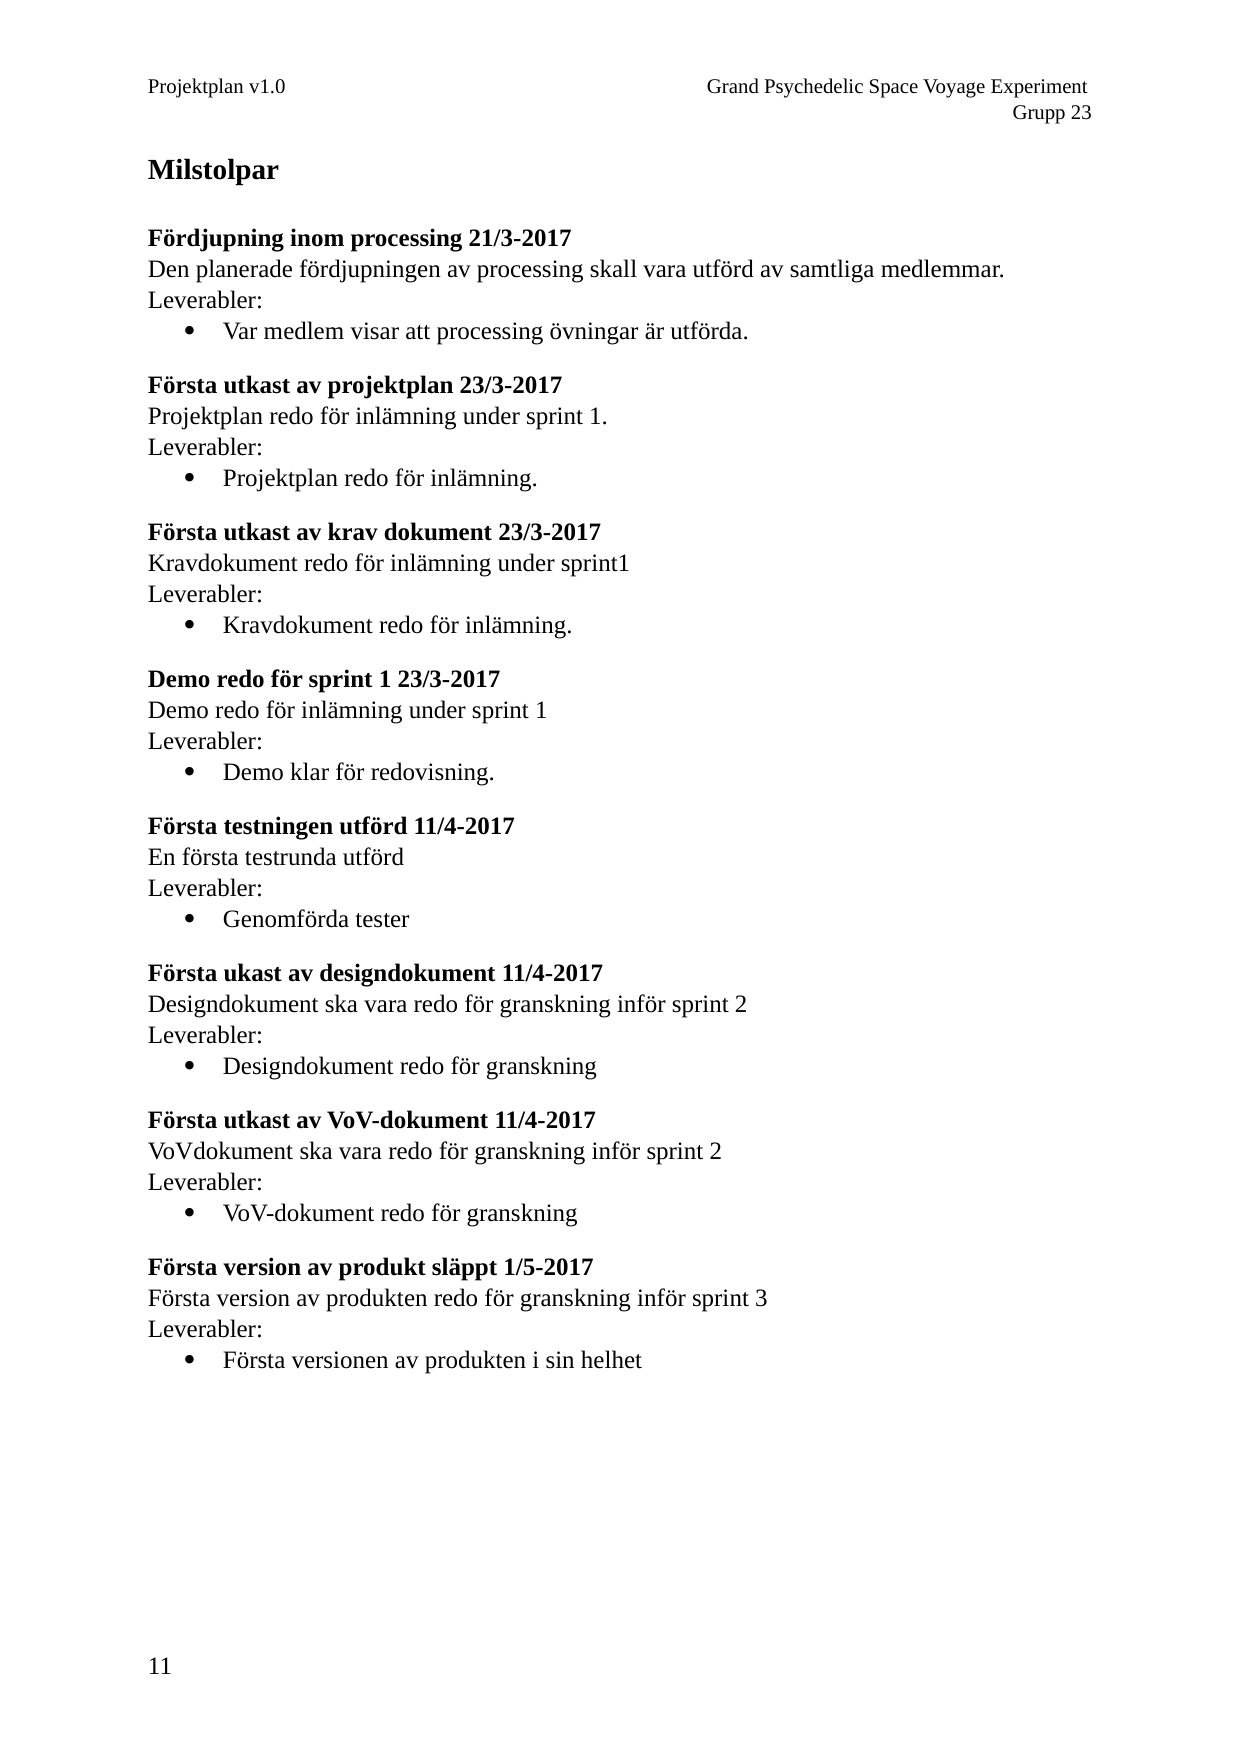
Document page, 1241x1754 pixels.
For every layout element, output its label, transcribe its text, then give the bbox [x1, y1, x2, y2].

list Kravdokument redo för inlämning. [185, 610, 1093, 639]
text Leverabler: [148, 873, 1093, 902]
text Leverabler: [148, 579, 1093, 608]
subtitle Första utkast av projektplan 23/3-2017 [148, 370, 1093, 399]
list Projektplan redo för inlämning. [185, 463, 1093, 492]
subtitle Fördjupning inom processing 21/3-2017 [148, 223, 1093, 252]
text Första version av produkt släppt 1/5-2017 [148, 1252, 1093, 1281]
list Demo klar för redovisning. [185, 757, 1093, 786]
list Designdokument redo för granskning [185, 1051, 1093, 1080]
list Var medlem visar att processing övningar är utförda. [185, 316, 1093, 345]
text Leverabler: [148, 1167, 1093, 1196]
text Demo redo för sprint 1 23/3-2017 [148, 664, 1093, 693]
text Den planerade fördjupningen av processing skall vara utförd av samtliga medlemmar. [148, 254, 1093, 283]
text Designdokument ska vara redo för granskning inför sprint 2 [148, 989, 1093, 1018]
text Kravdokument redo för inlämning under sprint1 [148, 548, 1093, 577]
text Projektplan redo för inlämning under sprint 1. [148, 401, 1093, 430]
text Leverabler: [148, 432, 1093, 461]
text En första testrunda utförd [148, 842, 1093, 871]
subtitle Milstolpar [148, 152, 1093, 185]
text Demo redo för inlämning under sprint 1 [148, 695, 1093, 724]
text Första utkast av VoV-dokument 11/4-2017 [148, 1105, 1093, 1134]
text Leverabler: [148, 285, 1093, 314]
text Första ukast av designdokument 11/4-2017 [148, 958, 1093, 987]
text Leverabler: [148, 726, 1093, 755]
text Första testningen utförd 11/4-2017 [148, 811, 1093, 840]
list Genomförda tester [185, 904, 1093, 933]
text Leverabler: [148, 1020, 1093, 1049]
subtitle Första utkast av krav dokument 23/3-2017 [148, 517, 1093, 546]
text Första version av produkten redo för granskning inför sprint 3 [148, 1283, 1093, 1312]
list VoV-dokument redo för granskning [185, 1198, 1093, 1227]
text Leverabler: [148, 1314, 1093, 1343]
text VoVdokument ska vara redo för granskning inför sprint 2 [148, 1136, 1093, 1165]
list Första versionen av produkten i sin helhet [185, 1345, 1093, 1374]
